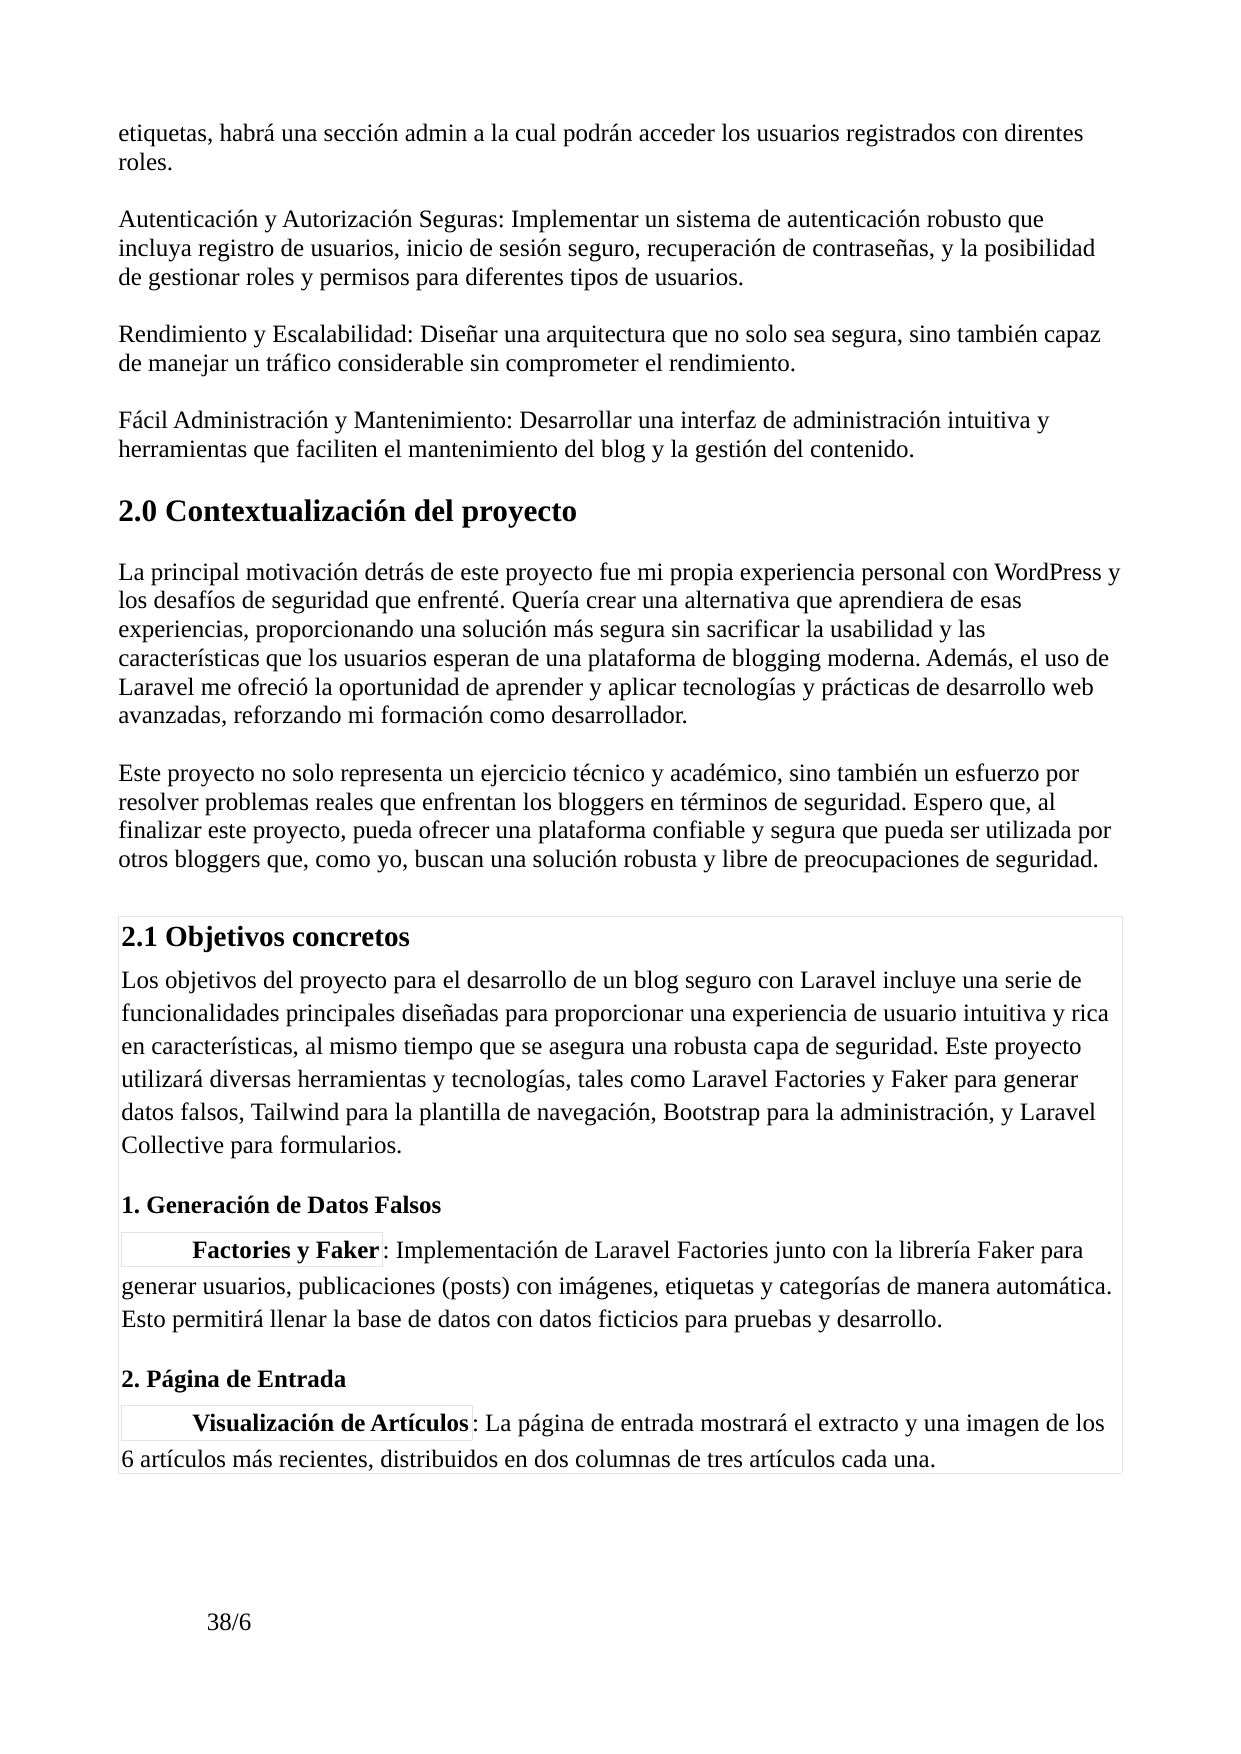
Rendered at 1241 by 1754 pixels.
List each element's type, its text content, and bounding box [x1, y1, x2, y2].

text Factories y Faker: Implementación de Laravel Factories junto con la librería Faker para generar usuarios, publicaciones (posts) con imágenes, etiquetas y categorías de manera automática. Esto permitirá llenar la base de datos con datos ficticios para pruebas y desarrollo. [119, 1229, 1122, 1332]
text Los objetivos del proyecto para el desarrollo de un blog seguro con Laravel incluye una serie de funcionalidades principales diseñadas para proporcionar una experiencia de usuario intuitiva y rica en características, al mismo tiempo que se asegura una robusta capa de seguridad. Este proyecto utilizará diversas herramientas y tecnologías, tales como Laravel Factories y Faker para generar datos falsos, Tailwind para la plantilla de navegación, Bootstrap para la administración, y Laravel Collective para formularios. [119, 962, 1122, 1159]
subtitle 2.1 Objetivos concretos [119, 917, 1122, 953]
subtitle 2. Página de Entrada [119, 1361, 1122, 1393]
text Visualización de Artículos: La página de entrada mostrará el extracto y una imagen de los 6 artículos más recientes, distribuidos en dos columnas de tres artículos cada una. [119, 1402, 1122, 1473]
subtitle 1. Generación de Datos Falsos [119, 1187, 1122, 1219]
text 2.0 Contextualización del proyecto [118, 492, 1122, 528]
text Este proyecto no solo representa un ejercicio técnico y académico, sino también un esfuerzo por resolver problemas reales que enfrentan los bloggers en términos de seguridad. Espero que, al finalizar este proyecto, pueda ofrecer una plataforma confiable y segura que pueda ser utilizada por otros bloggers que, como yo, buscan una solución robusta y libre de preocupaciones de seguridad. [118, 758, 1122, 873]
text La principal motivación detrás de este proyecto fue mi propia experiencia personal con WordPress y los desafíos de seguridad que enfrenté. Quería crear una alternativa que aprendiera de esas experiencias, proporcionando una solución más segura sin sacrificar la usabilidad y las características que los usuarios esperan de una plataforma de blogging moderna. Además, el uso de Laravel me ofreció la oportunidad de aprender y aplicar tecnologías y prácticas de desarrollo web avanzadas, reforzando mi formación como desarrollador. [118, 557, 1122, 729]
text Rendimiento y Escalabilidad: Diseñar una arquitectura que no solo sea segura, sino también capaz de manejar un tráfico considerable sin comprometer el rendimiento. [118, 319, 1122, 377]
text etiquetas, habrá una sección admin a la cual podrán acceder los usuarios registrados con direntes roles. [118, 118, 1122, 176]
text Fácil Administración y Mantenimiento: Desarrollar una interfaz de administración intuitiva y herramientas que faciliten el mantenimiento del blog y la gestión del contenido. [118, 406, 1122, 463]
text Autenticación y Autorización Seguras: Implementar un sistema de autenticación robusto que incluya registro de usuarios, inicio de sesión seguro, recuperación de contraseñas, y la posibilidad de gestionar roles y permisos para diferentes tipos de usuarios. [118, 204, 1122, 291]
